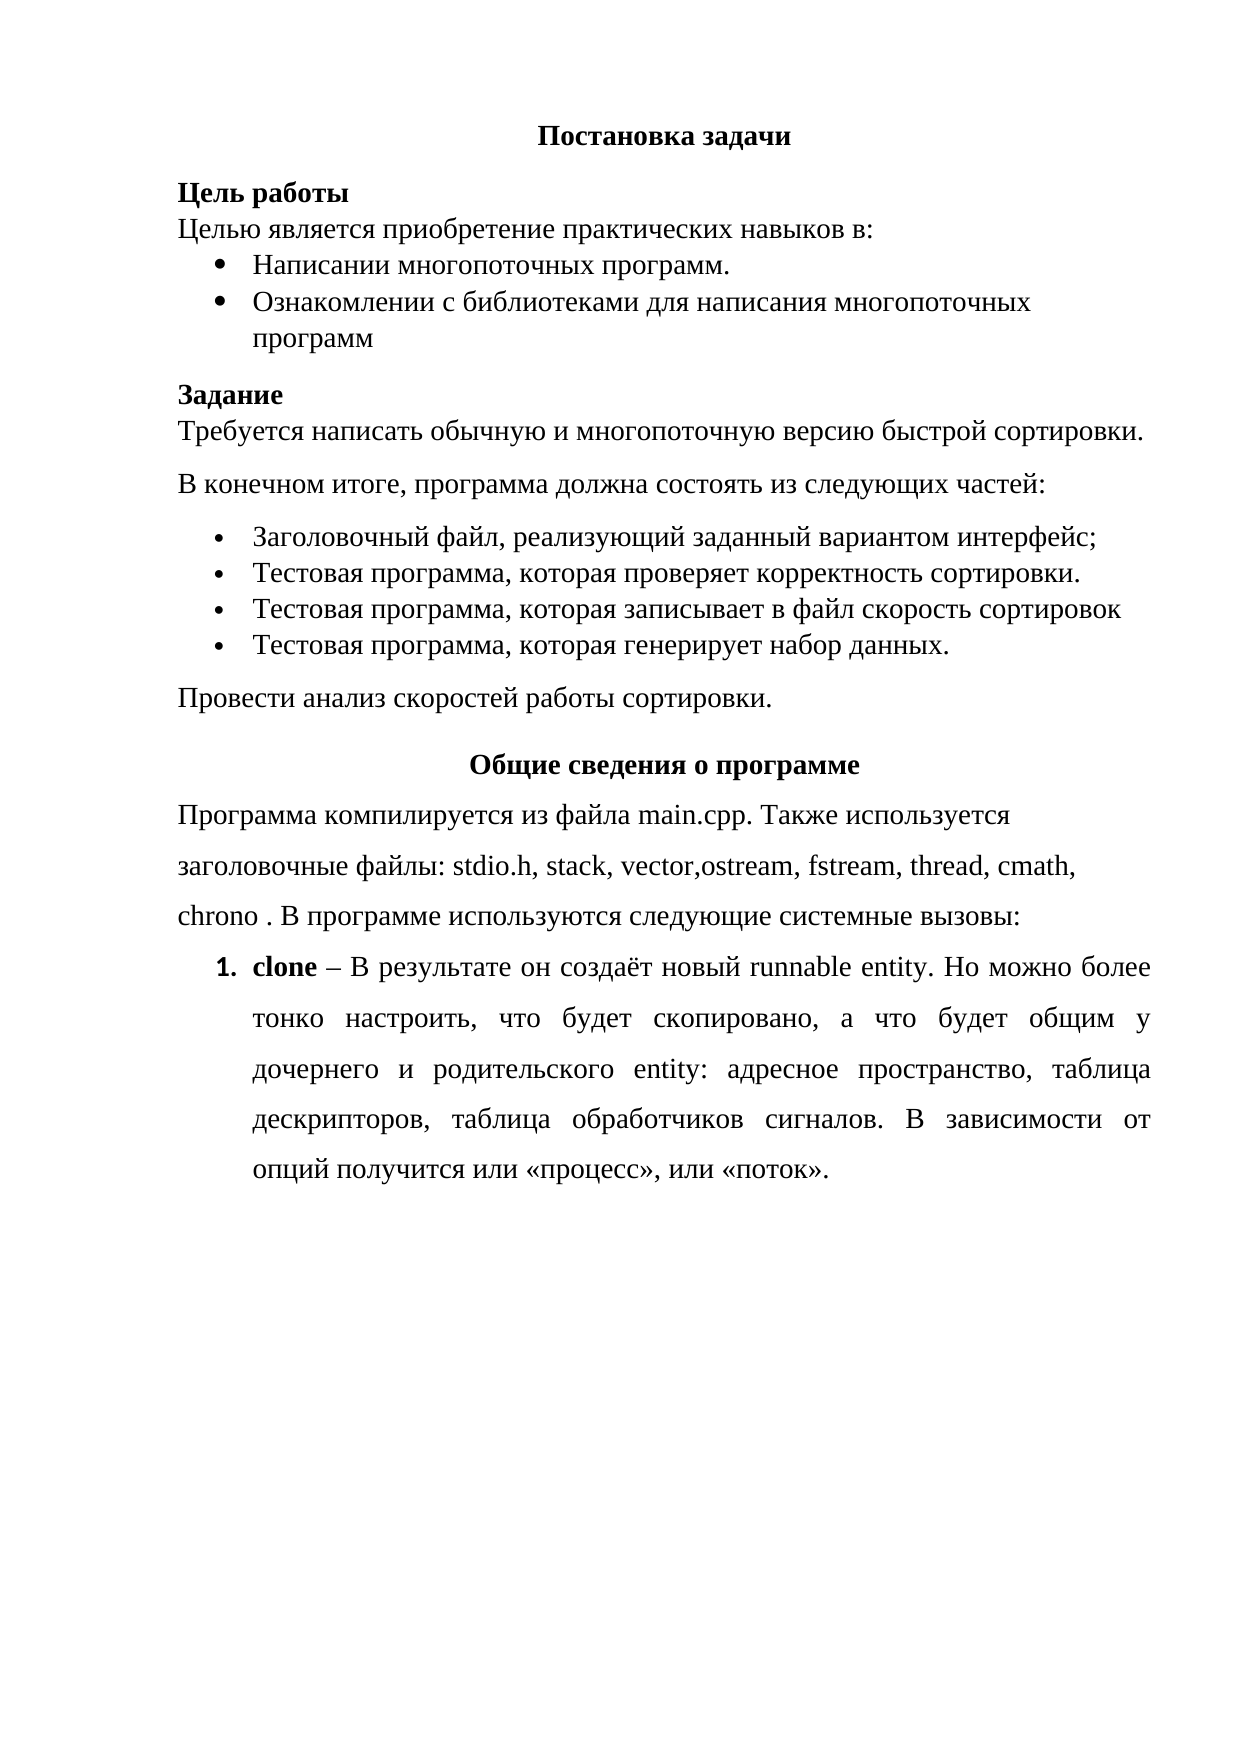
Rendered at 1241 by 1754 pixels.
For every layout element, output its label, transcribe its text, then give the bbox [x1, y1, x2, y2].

list Тестовая программа, которая генерирует набор данных. [215, 627, 1152, 661]
text В конечном итоге, программа должна состоять из следующих частей: [177, 466, 1152, 499]
list Ознакомлении с библиотеками для написания многопоточных программ [215, 284, 1152, 353]
list Написании многопоточных программ. [215, 247, 1152, 281]
subtitle Цель работы [177, 175, 1152, 209]
text Целью является приобретение практических навыков в: [177, 211, 1152, 245]
list Заголовочный файл, реализующий заданный вариантом интерфейс; [215, 519, 1152, 552]
text Общие сведения о программе [177, 747, 1152, 781]
text Постановка задачи [177, 118, 1152, 152]
text Требуется написать обычную и многопоточную версию быстрой сортировки. [177, 413, 1152, 447]
list Тестовая программа, которая записывает в файл скорость сортировок [215, 591, 1152, 624]
list Тестовая программа, которая проверяет корректность сортировки. [215, 555, 1152, 588]
list clone – В результате он создаёт новый runnable entity. Но можно более тонко настроить, что будет скопировано, а что будет общим у дочернего и родительского entity: адресное пространство, таблица дескрипторов, таблица обработчиков сигналов. В зависимости от опций получится или «процесс», или «поток». [215, 948, 1152, 1185]
text Провести анализ скоростей работы сортировки. [177, 680, 1152, 713]
subtitle Задание [177, 377, 1152, 410]
text Программа компилируется из файла main.cpp. Также используется заголовочные файлы: stdio.h, stack, vector,ostream, fstream, thread, cmath, chrono . В программе используются следующие системные вызовы: [177, 797, 1152, 931]
